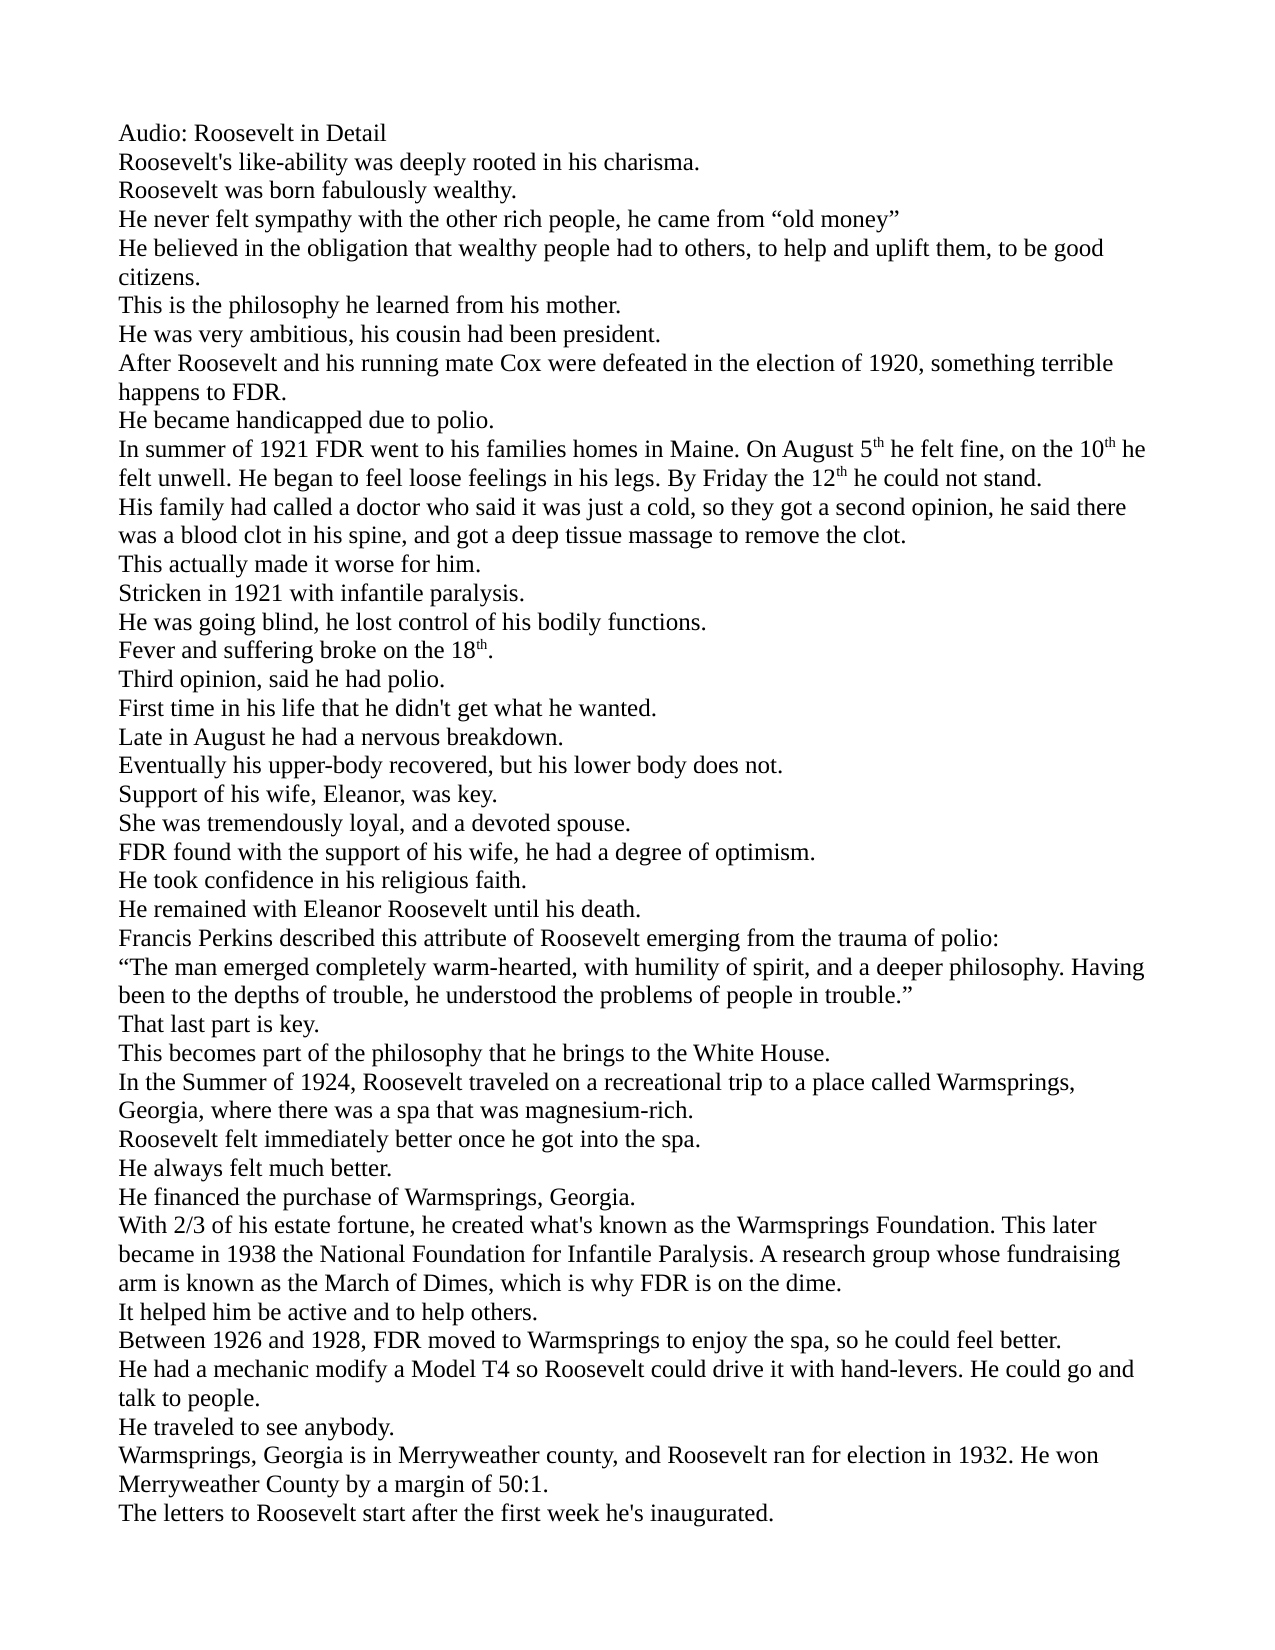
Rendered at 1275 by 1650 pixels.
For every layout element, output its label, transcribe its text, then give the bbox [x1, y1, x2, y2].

text He had a mechanic modify a Model T4 so Roosevelt could drive it with hand-levers. He could go and talk to people. [118, 1354, 1157, 1412]
text In the Summer of 1924, Roosevelt traveled on a recreational trip to a place called Warmsprings, Georgia, where there was a spa that was magnesium-rich. [118, 1067, 1157, 1124]
text Francis Perkins described this attribute of Roosevelt emerging from the trauma of polio: [118, 923, 1157, 952]
text He was very ambitious, his cousin had been president. [118, 319, 1157, 348]
text With 2/3 of his estate fortune, he created what's known as the Warmsprings Foundation. This later became in 1938 the National Foundation for Infantile Paralysis. A research group whose fundraising arm is known as the March of Dimes, which is why FDR is on the dime. [118, 1211, 1157, 1297]
text This actually made it worse for him. [118, 549, 1157, 578]
text Third opinion, said he had polio. [118, 664, 1157, 693]
text Late in August he had a nervous breakdown. [118, 722, 1157, 751]
text She was tremendously loyal, and a devoted spouse. [118, 808, 1157, 837]
text Support of his wife, Eleanor, was key. [118, 779, 1157, 808]
text Audio: Roosevelt in Detail [118, 118, 1157, 147]
text He financed the purchase of Warmsprings, Georgia. [118, 1182, 1157, 1211]
text This is the philosophy he learned from his mother. [118, 291, 1157, 319]
text He believed in the obligation that wealthy people had to others, to help and uplift them, to be good citizens. [118, 233, 1157, 291]
text Roosevelt felt immediately better once he got into the spa. [118, 1124, 1157, 1153]
text He took confidence in his religious faith. [118, 866, 1157, 894]
text “The man emerged completely warm-hearted, with humility of spirit, and a deeper philosophy. Having been to the depths of trouble, he understood the problems of people in trouble.” [118, 952, 1157, 1009]
text He always felt much better. [118, 1153, 1157, 1182]
text Fever and suffering broke on the 18th. [118, 636, 1157, 664]
text He became handicapped due to polio. [118, 406, 1157, 434]
text It helped him be active and to help others. [118, 1297, 1157, 1326]
text That last part is key. [118, 1009, 1157, 1038]
text Eventually his upper-body recovered, but his lower body does not. [118, 751, 1157, 779]
text He remained with Eleanor Roosevelt until his death. [118, 894, 1157, 923]
text Warmsprings, Georgia is in Merryweather county, and Roosevelt ran for election in 1932. He won Merryweather County by a margin of 50:1. [118, 1441, 1157, 1498]
text He was going blind, he lost control of his bodily functions. [118, 607, 1157, 636]
text Between 1926 and 1928, FDR moved to Warmsprings to enjoy the spa, so he could feel better. [118, 1326, 1157, 1354]
text His family had called a doctor who said it was just a cold, so they got a second opinion, he said there was a blood clot in his spine, and got a deep tissue massage to remove the clot. [118, 492, 1157, 549]
text After Roosevelt and his running mate Cox were defeated in the election of 1920, something terrible happens to FDR. [118, 348, 1157, 406]
text Stricken in 1921 with infantile paralysis. [118, 578, 1157, 607]
text In summer of 1921 FDR went to his families homes in Maine. On August 5th he felt fine, on the 10th he felt unwell. He began to feel loose feelings in his legs. By Friday the 12th he could not stand. [118, 434, 1157, 492]
text Roosevelt was born fabulously wealthy. [118, 176, 1157, 204]
text First time in his life that he didn't get what he wanted. [118, 693, 1157, 722]
text This becomes part of the philosophy that he brings to the White House. [118, 1038, 1157, 1067]
text He never felt sympathy with the other rich people, he came from “old money” [118, 204, 1157, 233]
text Roosevelt's like-ability was deeply rooted in his charisma. [118, 147, 1157, 176]
text He traveled to see anybody. [118, 1412, 1157, 1441]
text The letters to Roosevelt start after the first week he's inaugurated. [118, 1498, 1157, 1527]
text FDR found with the support of his wife, he had a degree of optimism. [118, 837, 1157, 866]
